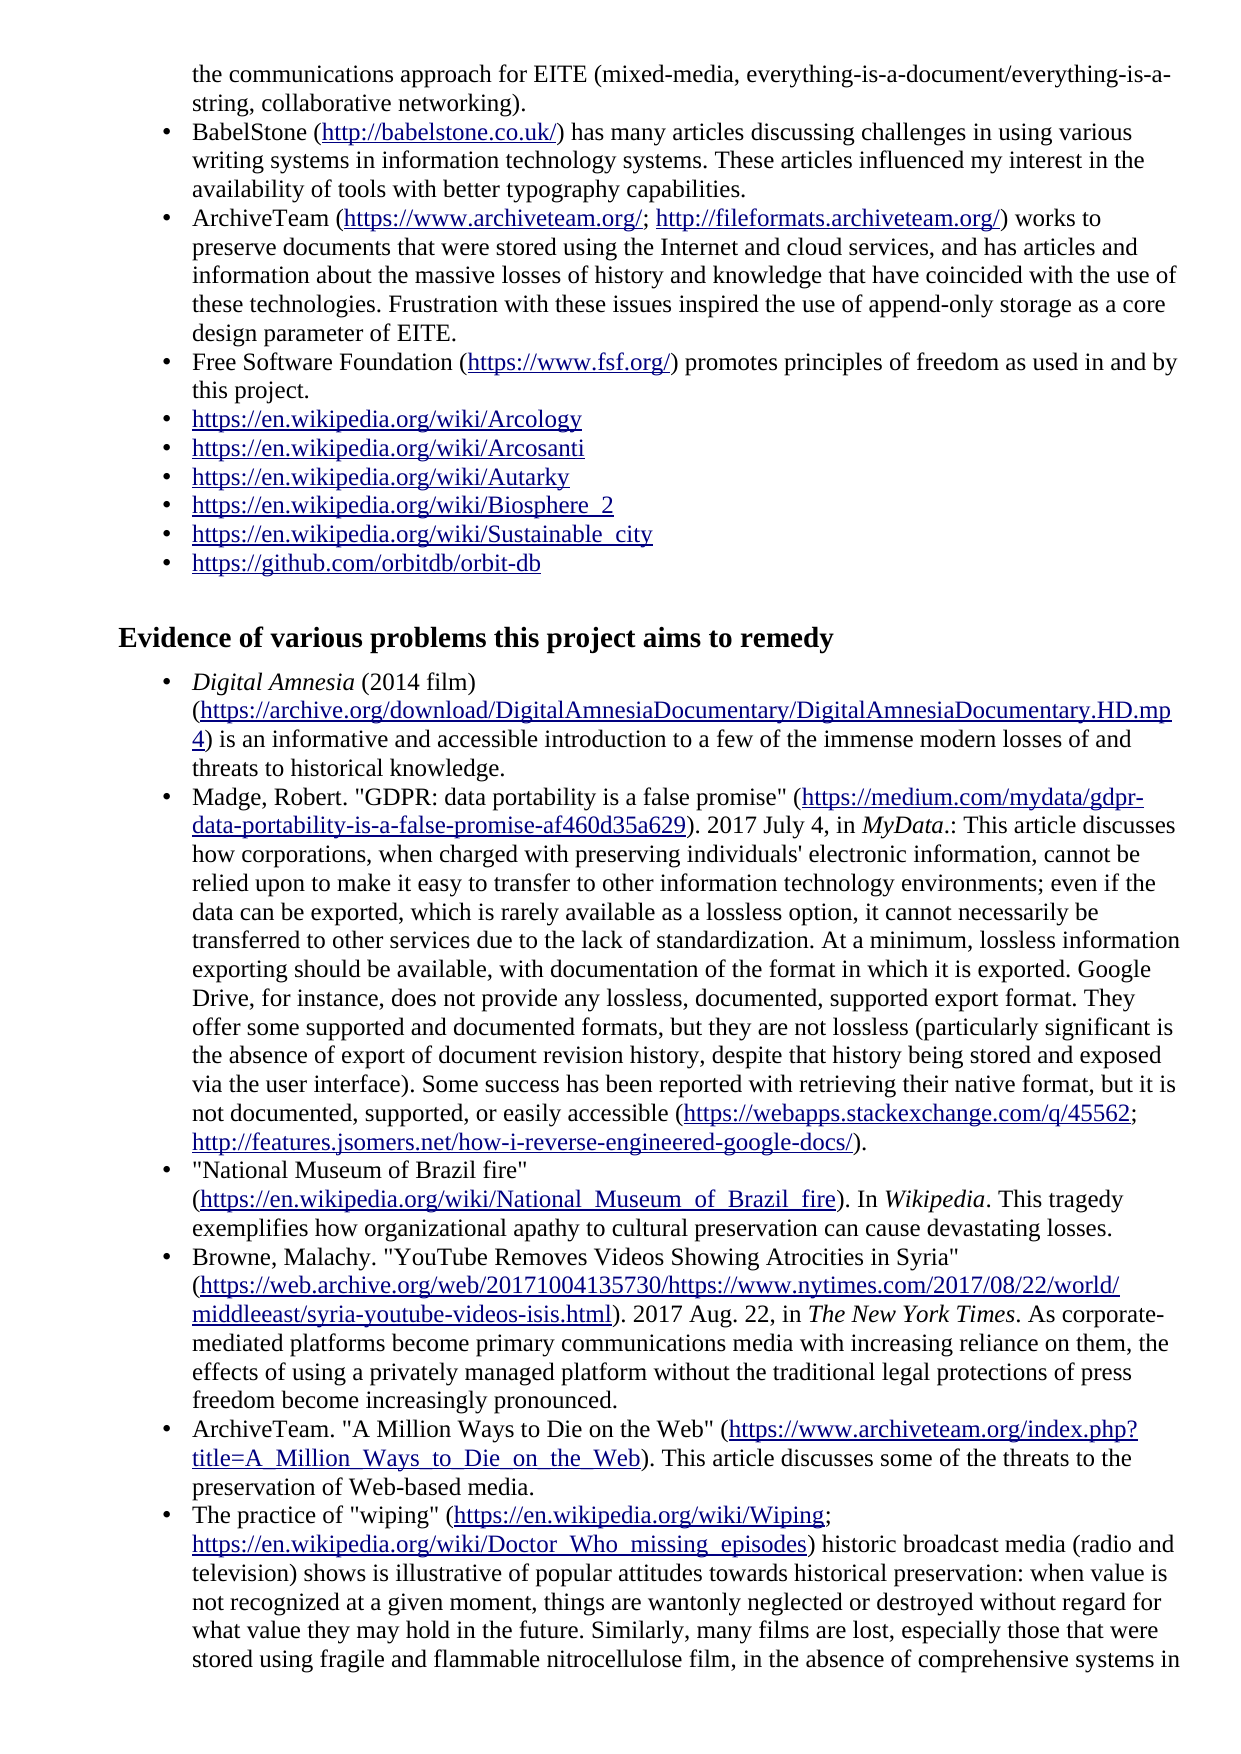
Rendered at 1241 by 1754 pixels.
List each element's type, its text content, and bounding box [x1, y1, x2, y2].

list ArchiveTeam (https://www.archiveteam.org/; http://fileformats.archiveteam.org/) works to preserve documents that were stored using the Internet and cloud services, and has articles and information about the massive losses of history and knowledge that have coincided with the use of these technologies. Frustration with these issues inspired the use of append-only storage as a core design parameter of EITE. [162, 203, 1181, 347]
list https://en.wikipedia.org/wiki/Arcology [162, 404, 1181, 433]
list "National Museum of Brazil fire" (https://en.wikipedia.org/wiki/National_Museum_of_Brazil_fire). In Wikipedia. This tragedy exemplifies how organizational apathy to cultural preservation can cause devastating losses. [162, 1155, 1181, 1242]
list Madge, Robert. "GDPR: data portability is a false promise" (https://medium.com/mydata/gdpr-data-portability-is-a-false-promise-af460d35a629). 2017 July 4, in MyData.: This article discusses how corporations, when charged with preserving individuals' electronic information, cannot be relied upon to make it easy to transfer to other information technology environments; even if the data can be exported, which is rarely available as a lossless option, it cannot necessarily be transferred to other services due to the lack of standardization. At a minimum, lossless information exporting should be available, with documentation of the format in which it is exported. Google Drive, for instance, does not provide any lossless, documented, supported export format. They offer some supported and documented formats, but they are not lossless (particularly significant is the absence of export of document revision history, despite that history being stored and exposed via the user interface). Some success has been reported with retrieving their native format, but it is not documented, supported, or easily accessible (https://webapps.stackexchange.com/q/45562; http://features.jsomers.net/how-i-reverse-engineered-google-docs/). [162, 782, 1181, 1155]
list The practice of "wiping" (https://en.wikipedia.org/wiki/Wiping; https://en.wikipedia.org/wiki/Doctor_Who_missing_episodes) historic broadcast media (radio and television) shows is illustrative of popular attitudes towards historical preservation: when value is not recognized at a given moment, things are wantonly neglected or destroyed without regard for what value they may hold in the future. Similarly, many films are lost, especially those that were stored using fragile and flammable nitrocellulose film, in the absence of comprehensive systems in [162, 1500, 1181, 1673]
list BabelStone (http://babelstone.co.uk/) has many articles discussing challenges in using various writing systems in information technology systems. These articles influenced my interest in the availability of tools with better typography capabilities. [162, 117, 1181, 203]
list https://en.wikipedia.org/wiki/Arcosanti [162, 433, 1181, 462]
subtitle Evidence of various problems this project aims to remedy [118, 621, 1181, 654]
list ArchiveTeam. "A Million Ways to Die on the Web" (https://www.archiveteam.org/index.php?title=A_Million_Ways_to_Die_on_the_Web). This article discusses some of the threats to the preservation of Web-based media. [162, 1414, 1181, 1500]
list Digital Amnesia (2014 film) (https://archive.org/download/DigitalAmnesiaDocumentary/DigitalAmnesiaDocumentary.HD.mp4) is an informative and accessible introduction to a few of the immense modern losses of and threats to historical knowledge. [162, 667, 1181, 782]
list Browne, Malachy. "YouTube Removes Videos Showing Atrocities in Syria" (https://web.archive.org/web/20171004135730/https://www.nytimes.com/2017/08/22/world/middleeast/syria-youtube-videos-isis.html). 2017 Aug. 22, in The New York Times. As corporate-mediated platforms become primary communications media with increasing reliance on them, the effects of using a privately managed platform without the traditional legal protections of press freedom become increasingly pronounced. [162, 1242, 1181, 1414]
list Free Software Foundation (https://www.fsf.org/) promotes principles of freedom as used in and by this project. [162, 347, 1181, 404]
list https://en.wikipedia.org/wiki/Biosphere_2 [162, 490, 1181, 519]
list https://en.wikipedia.org/wiki/Autarky [162, 462, 1181, 490]
list https://github.com/orbitdb/orbit-db [162, 548, 1181, 577]
list https://en.wikipedia.org/wiki/Sustainable_city [162, 519, 1181, 548]
list the communications approach for EITE (mixed-media, everything-is-a-document/everything-is-a-string, collaborative networking). [162, 59, 1181, 117]
